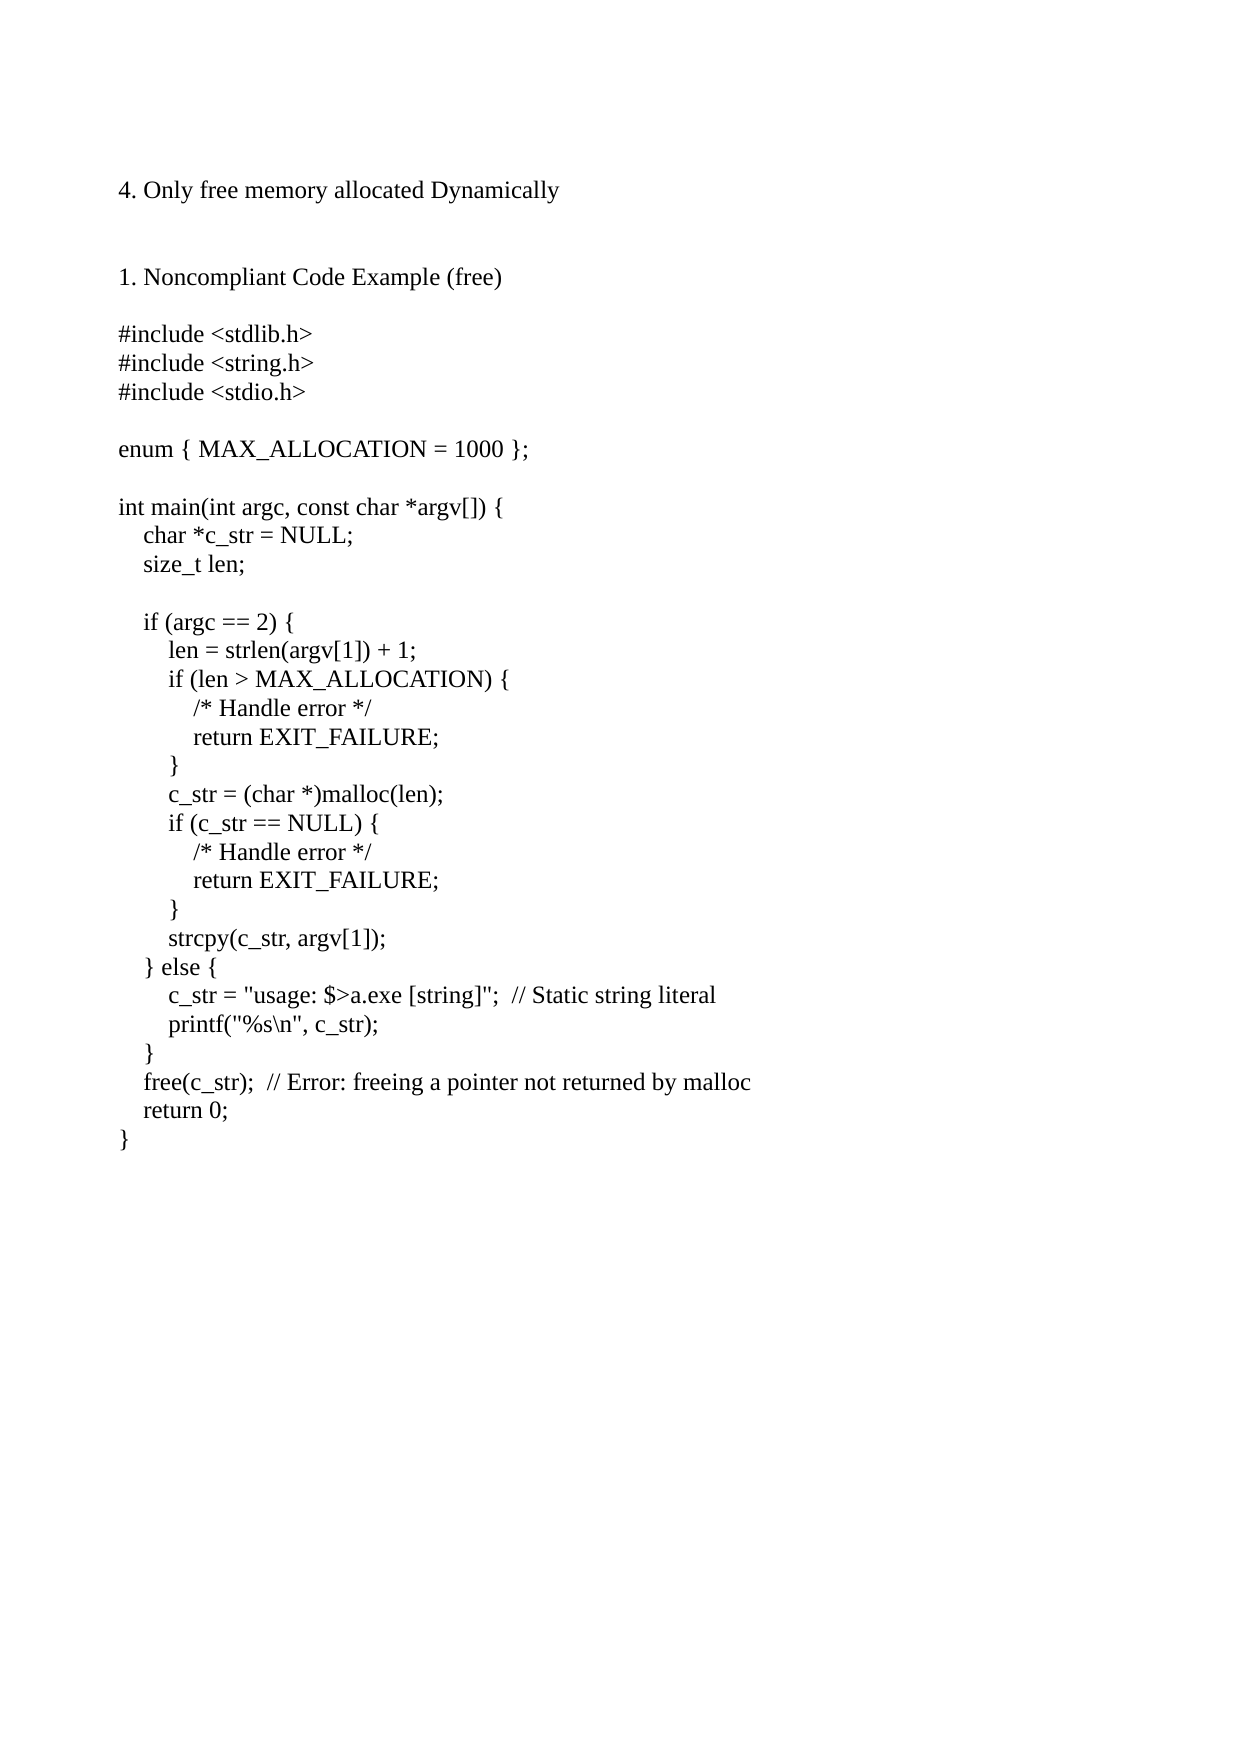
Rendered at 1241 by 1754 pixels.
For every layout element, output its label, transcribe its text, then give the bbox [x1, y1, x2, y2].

text strcpy(c_str, argv[1]); [118, 923, 1122, 952]
text /* Handle error */ [118, 837, 1122, 866]
text } [118, 1124, 1122, 1153]
text return EXIT_FAILURE; [118, 866, 1122, 894]
text size_t len; [118, 549, 1122, 578]
text } [118, 1038, 1122, 1067]
text #include <string.h> [118, 348, 1122, 377]
text 1. Noncompliant Code Example (free) [118, 262, 1122, 291]
text enum { MAX_ALLOCATION = 1000 }; [118, 434, 1122, 463]
text } else { [118, 952, 1122, 981]
text return 0; [118, 1096, 1122, 1124]
text c_str = (char *)malloc(len); [118, 779, 1122, 808]
text char *c_str = NULL; [118, 521, 1122, 549]
text } [118, 894, 1122, 923]
text c_str = "usage: $>a.exe [string]"; // Static string literal [118, 981, 1122, 1009]
text #include <stdio.h> [118, 377, 1122, 406]
text if (len > MAX_ALLOCATION) { [118, 664, 1122, 693]
text if (c_str == NULL) { [118, 808, 1122, 837]
text } [118, 751, 1122, 779]
text #include <stdlib.h> [118, 319, 1122, 348]
text int main(int argc, const char *argv[]) { [118, 492, 1122, 521]
text free(c_str); // Error: freeing a pointer not returned by malloc [118, 1067, 1122, 1096]
text 4. Only free memory allocated Dynamically [118, 176, 1122, 204]
text /* Handle error */ [118, 693, 1122, 722]
text len = strlen(argv[1]) + 1; [118, 636, 1122, 664]
text if (argc == 2) { [118, 607, 1122, 636]
text printf("%s\n", c_str); [118, 1009, 1122, 1038]
text return EXIT_FAILURE; [118, 722, 1122, 751]
